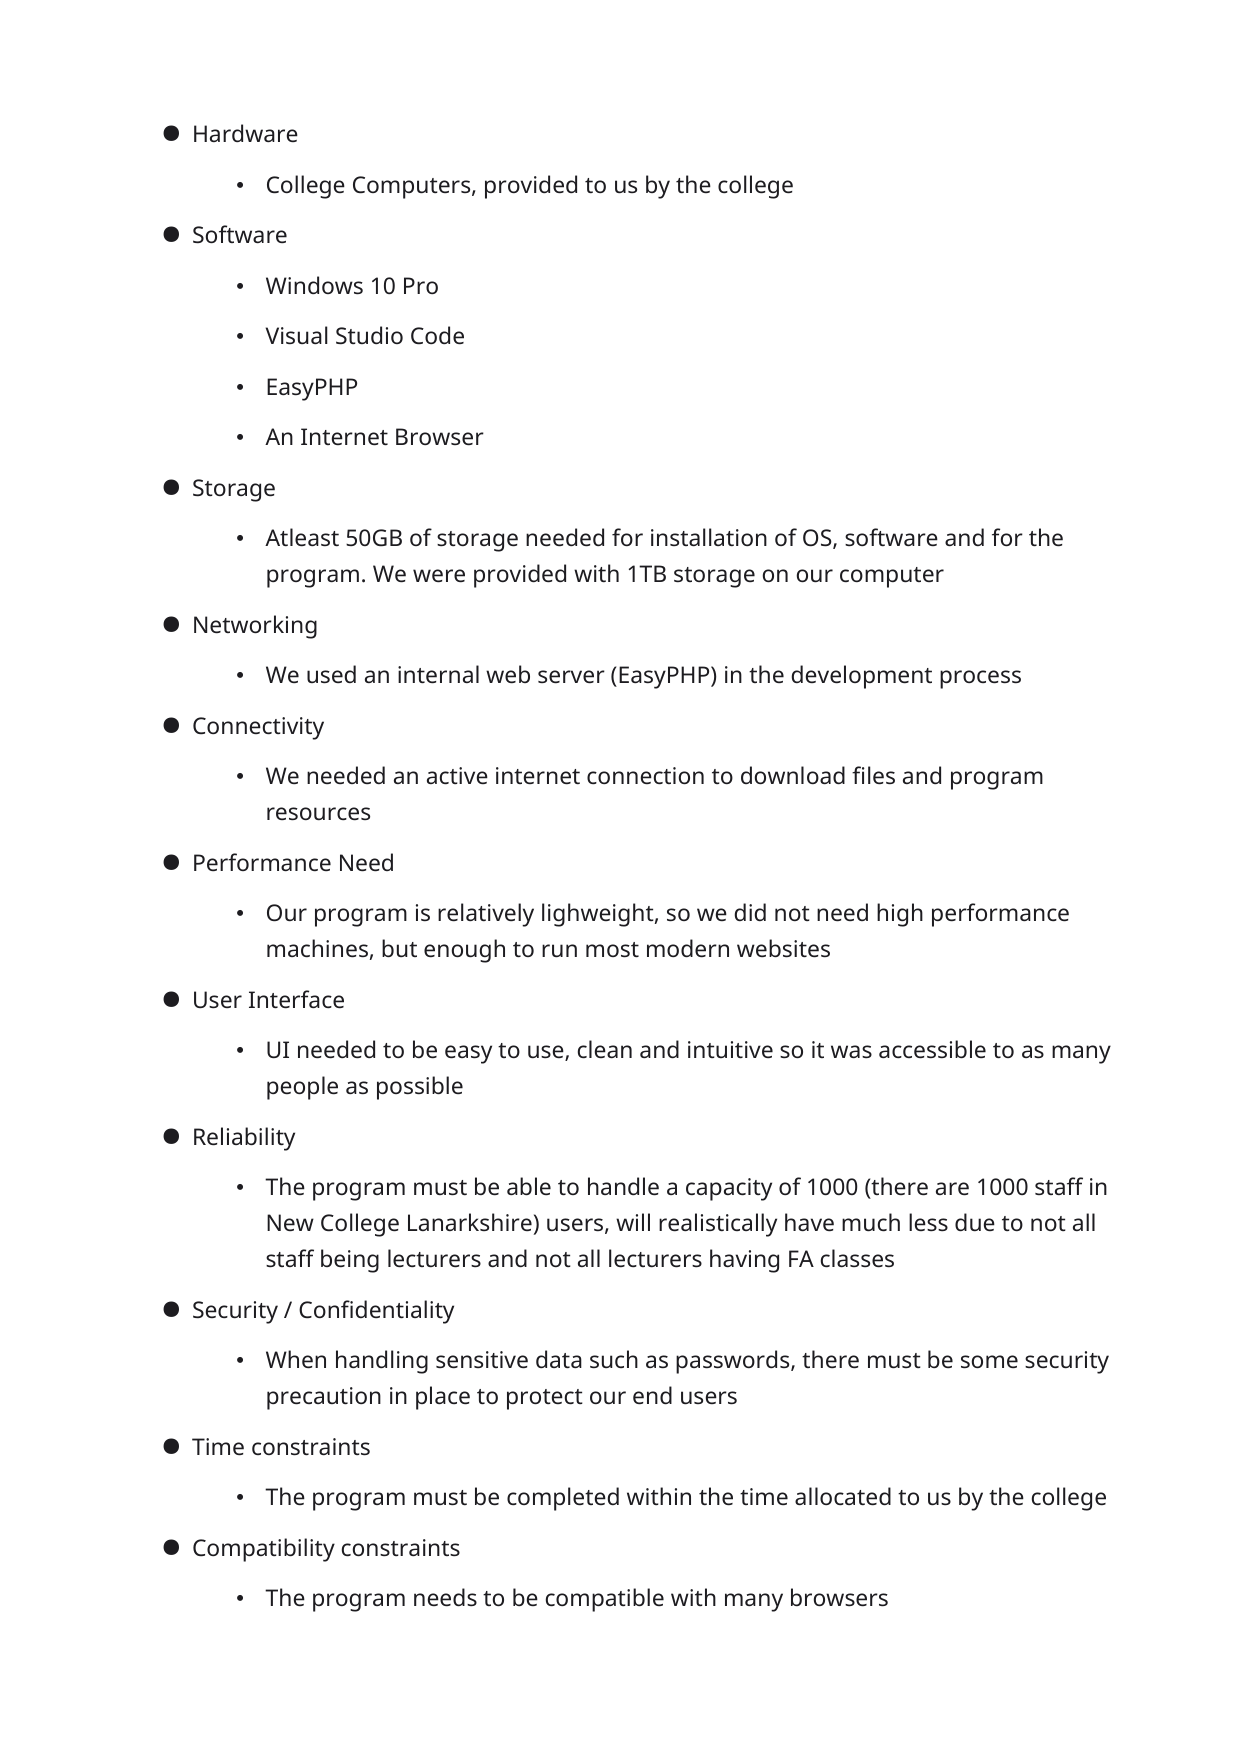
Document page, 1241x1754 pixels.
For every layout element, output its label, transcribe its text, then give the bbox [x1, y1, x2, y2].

list Connectivity [162, 710, 1122, 741]
list Visual Studio Code [236, 320, 1122, 351]
list When handling sensitive data such as passwords, there must be some security precaution in place to protect our end users [236, 1344, 1122, 1411]
list Performance Need [162, 847, 1122, 878]
list Security / Confidentiality [162, 1294, 1122, 1325]
list An Internet Browser [236, 421, 1122, 452]
list Our program is relatively lighweight, so we did not need high performance machines, but enough to run most modern websites [236, 897, 1122, 964]
list Reliability [162, 1121, 1122, 1152]
list College Computers, provided to us by the college [236, 169, 1122, 200]
list Atleast 50GB of storage needed for installation of OS, software and for the program. We were provided with 1TB storage on our computer [236, 522, 1122, 589]
list Hardware [162, 118, 1122, 149]
list Windows 10 Pro [236, 270, 1122, 301]
list User Interface [162, 984, 1122, 1015]
list Networking [162, 609, 1122, 640]
list UI needed to be easy to use, clean and intuitive so it was accessible to as many people as possible [236, 1034, 1122, 1101]
list EasyPHP [236, 371, 1122, 402]
list We needed an active internet connection to download files and program resources [236, 760, 1122, 827]
list The program needs to be compatible with many browsers [236, 1582, 1122, 1613]
list Storage [162, 472, 1122, 503]
list The program must be completed within the time allocated to us by the college [236, 1481, 1122, 1512]
list Time constraints [162, 1431, 1122, 1462]
list The program must be able to handle a capacity of 1000 (there are 1000 staff in New College Lanarkshire) users, will realistically have much less due to not all staff being lecturers and not all lecturers having FA classes [236, 1171, 1122, 1274]
list Software [162, 219, 1122, 250]
list Compatibility constraints [162, 1532, 1122, 1563]
list We used an internal web server (EasyPHP) in the development process [236, 659, 1122, 691]
